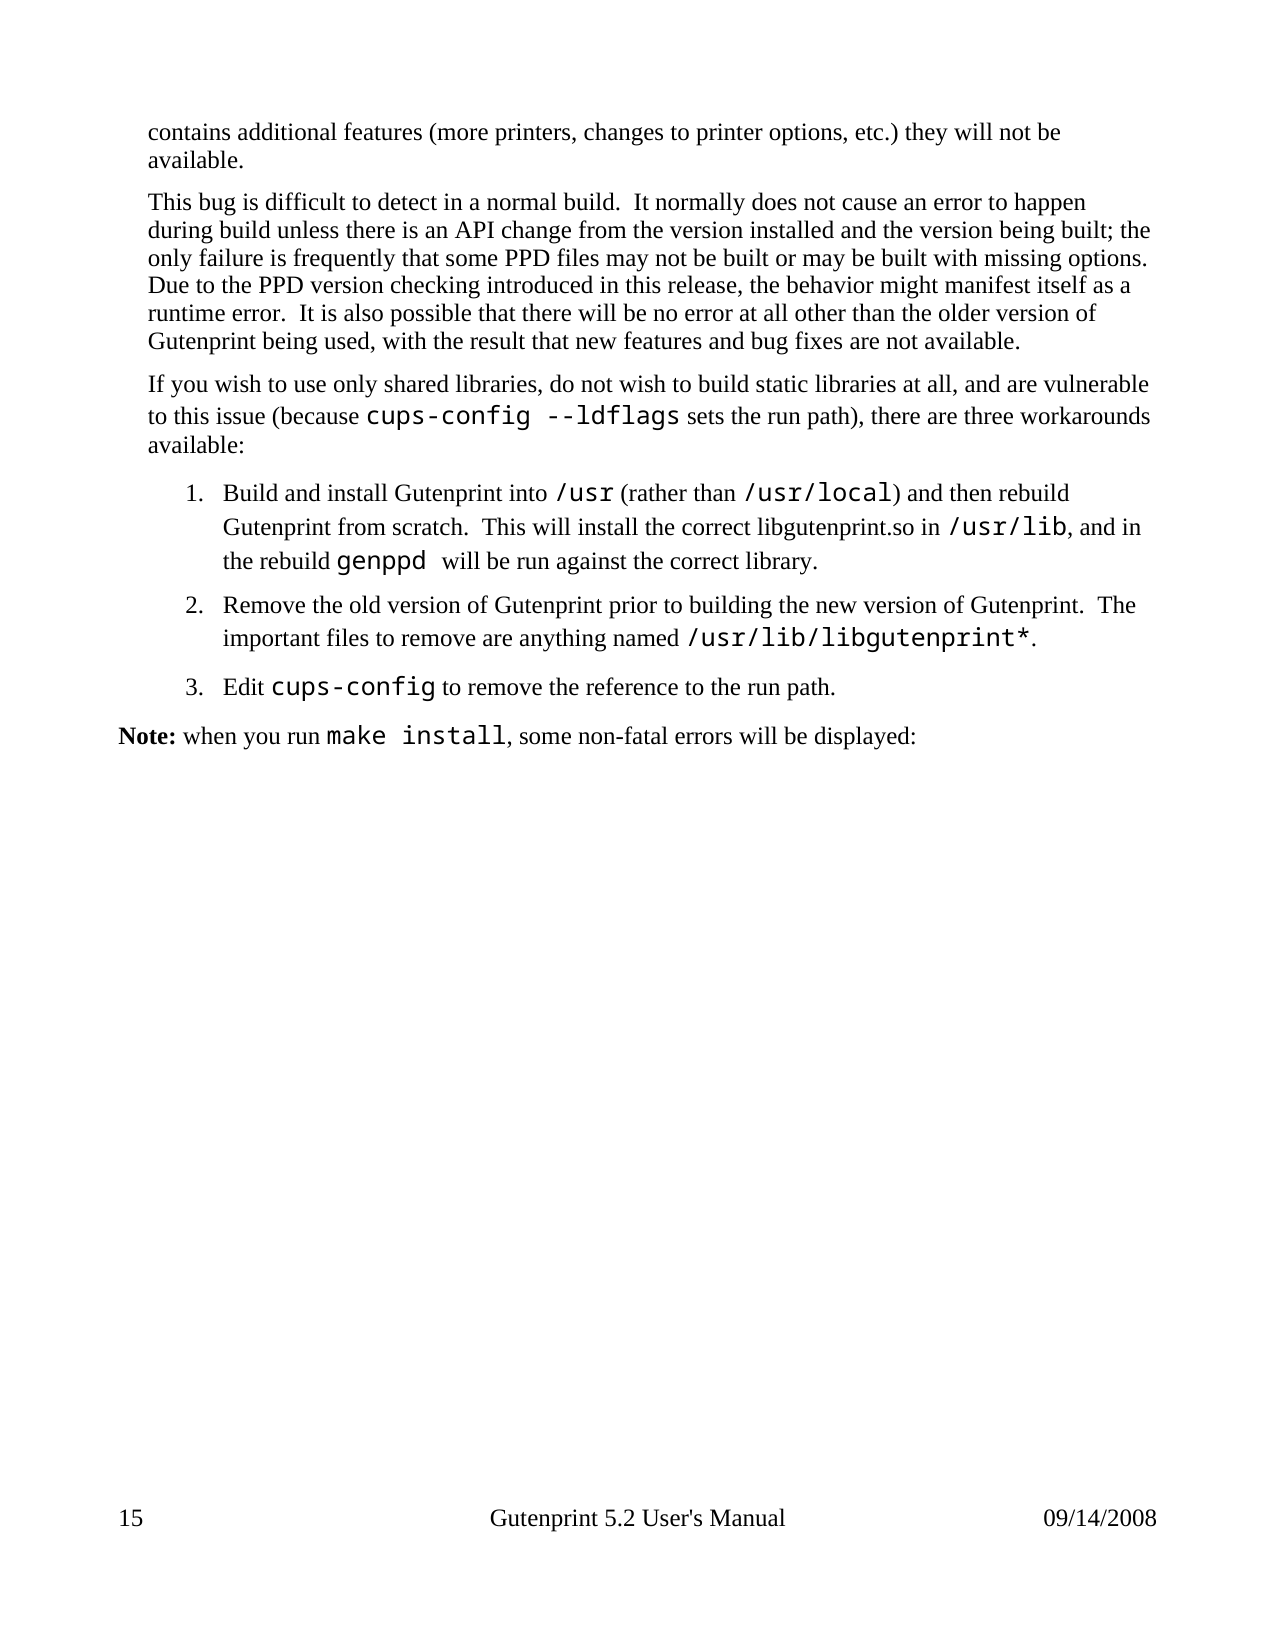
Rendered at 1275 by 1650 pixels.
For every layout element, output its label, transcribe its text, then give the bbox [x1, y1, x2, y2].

text If you wish to use only shared libraries, do not wish to build static libraries at all, and are vulnerable to this issue (because cups-config --ldflags sets the run path), there are three workarounds available: [148, 370, 1157, 459]
list Remove the old version of Gutenprint prior to building the new version of Gutenprint. The important files to remove are anything named /usr/lib/libgutenprint*. [185, 591, 1157, 653]
text contains additional features (more printers, changes to printer options, etc.) they will not be available. [148, 118, 1157, 173]
list Edit cups-config to remove the reference to the run path. [185, 668, 1157, 702]
list Build and install Gutenprint into /usr (rather than /usr/local) and then rebuild Gutenprint from scratch. This will install the correct libgutenprint.so in /usr/lib, and in the rebuild genppd will be run against the correct library. [185, 474, 1157, 576]
text Note: when you run make install, some non-fatal errors will be displayed: [118, 717, 1157, 751]
text This bug is difficult to detect in a normal build. It normally does not cause an error to happen during build unless there is an API change from the version installed and the version being built; the only failure is frequently that some PPD files may not be built or may be built with missing options. Due to the PPD version checking introduced in this release, the behavior might manifest itself as a runtime error. It is also possible that there will be no error at all other than the older version of Gutenprint being used, with the result that new features and bug fixes are not available. [148, 188, 1157, 355]
